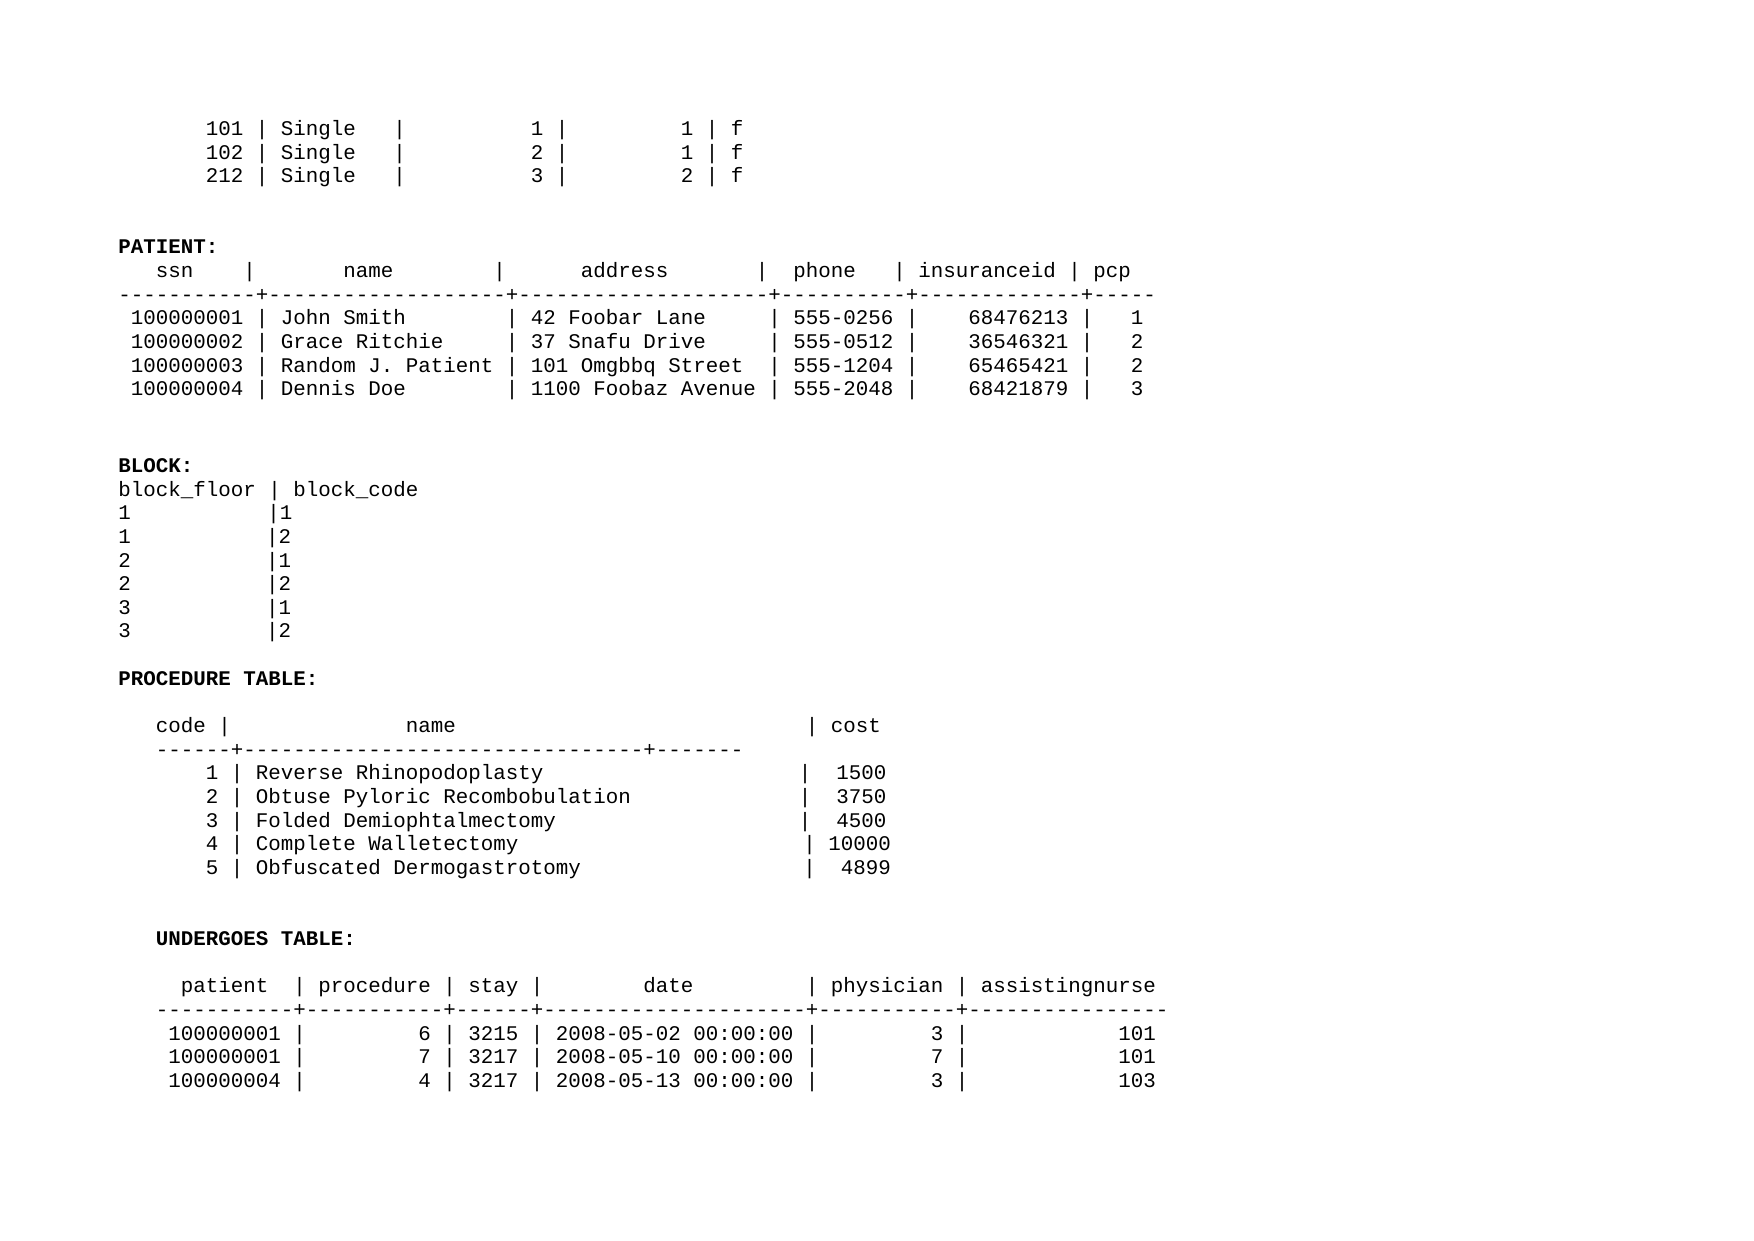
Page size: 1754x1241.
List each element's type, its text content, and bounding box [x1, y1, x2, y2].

text 100000004 | 4 | 3217 | 2008-05-13 00:00:00 | 3 | 103 [156, 1070, 1636, 1093]
text 2 | Obtuse Pyloric Recombobulation | 3750 [156, 786, 1636, 810]
text 3 | Folded Demiophtalmectomy | 4500 [156, 810, 1636, 833]
text block_floor | block_code [118, 479, 1636, 502]
text 101 | Single | 1 | 1 | f [118, 118, 1636, 142]
text 100000002 | Grace Ritchie | 37 Snafu Drive | 555-0512 | 36546321 | 2 [118, 331, 1636, 354]
text 100000004 | Dennis Doe | 1100 Foobaz Avenue | 555-2048 | 68421879 | 3 [118, 378, 1636, 402]
text BLOCK: [118, 455, 1636, 479]
text 100000003 | Random J. Patient | 101 Omgbbq Street | 555-1204 | 65465421 | 2 [118, 354, 1636, 378]
text -----------+-----------+------+---------------------+-----------+---------------- [156, 999, 1636, 1022]
text 2 |2 [118, 573, 1636, 597]
text code | name | cost [156, 715, 1636, 739]
text 100000001 | John Smith | 42 Foobar Lane | 555-0256 | 68476213 | 1 [118, 307, 1636, 331]
text 102 | Single | 2 | 1 | f [118, 142, 1636, 165]
text 100000001 | 6 | 3215 | 2008-05-02 00:00:00 | 3 | 101 [156, 1022, 1636, 1046]
text 212 | Single | 3 | 2 | f [118, 165, 1636, 189]
text 2 |1 [118, 549, 1636, 573]
text 1 |2 [118, 526, 1636, 549]
text 5 | Obfuscated Dermogastrotomy | 4899 [156, 857, 1636, 881]
text PROCEDURE TABLE: [118, 668, 1636, 691]
text PATIENT: [118, 236, 1636, 260]
text 3 |2 [118, 621, 1636, 644]
text 1 | Reverse Rhinopodoplasty | 1500 [156, 762, 1636, 786]
text 1 |1 [118, 502, 1636, 526]
text -----------+-------------------+--------------------+----------+-------------+----- [118, 284, 1636, 307]
text ssn | name | address | phone | insuranceid | pcp [118, 260, 1636, 284]
text 4 | Complete Walletectomy | 10000 [156, 833, 1636, 857]
text ------+--------------------------------+------- [156, 739, 1636, 762]
text 100000001 | 7 | 3217 | 2008-05-10 00:00:00 | 7 | 101 [156, 1046, 1636, 1070]
text 3 |1 [118, 597, 1636, 621]
text patient | procedure | stay | date | physician | assistingnurse [156, 975, 1636, 999]
text UNDERGOES TABLE: [156, 928, 1636, 952]
